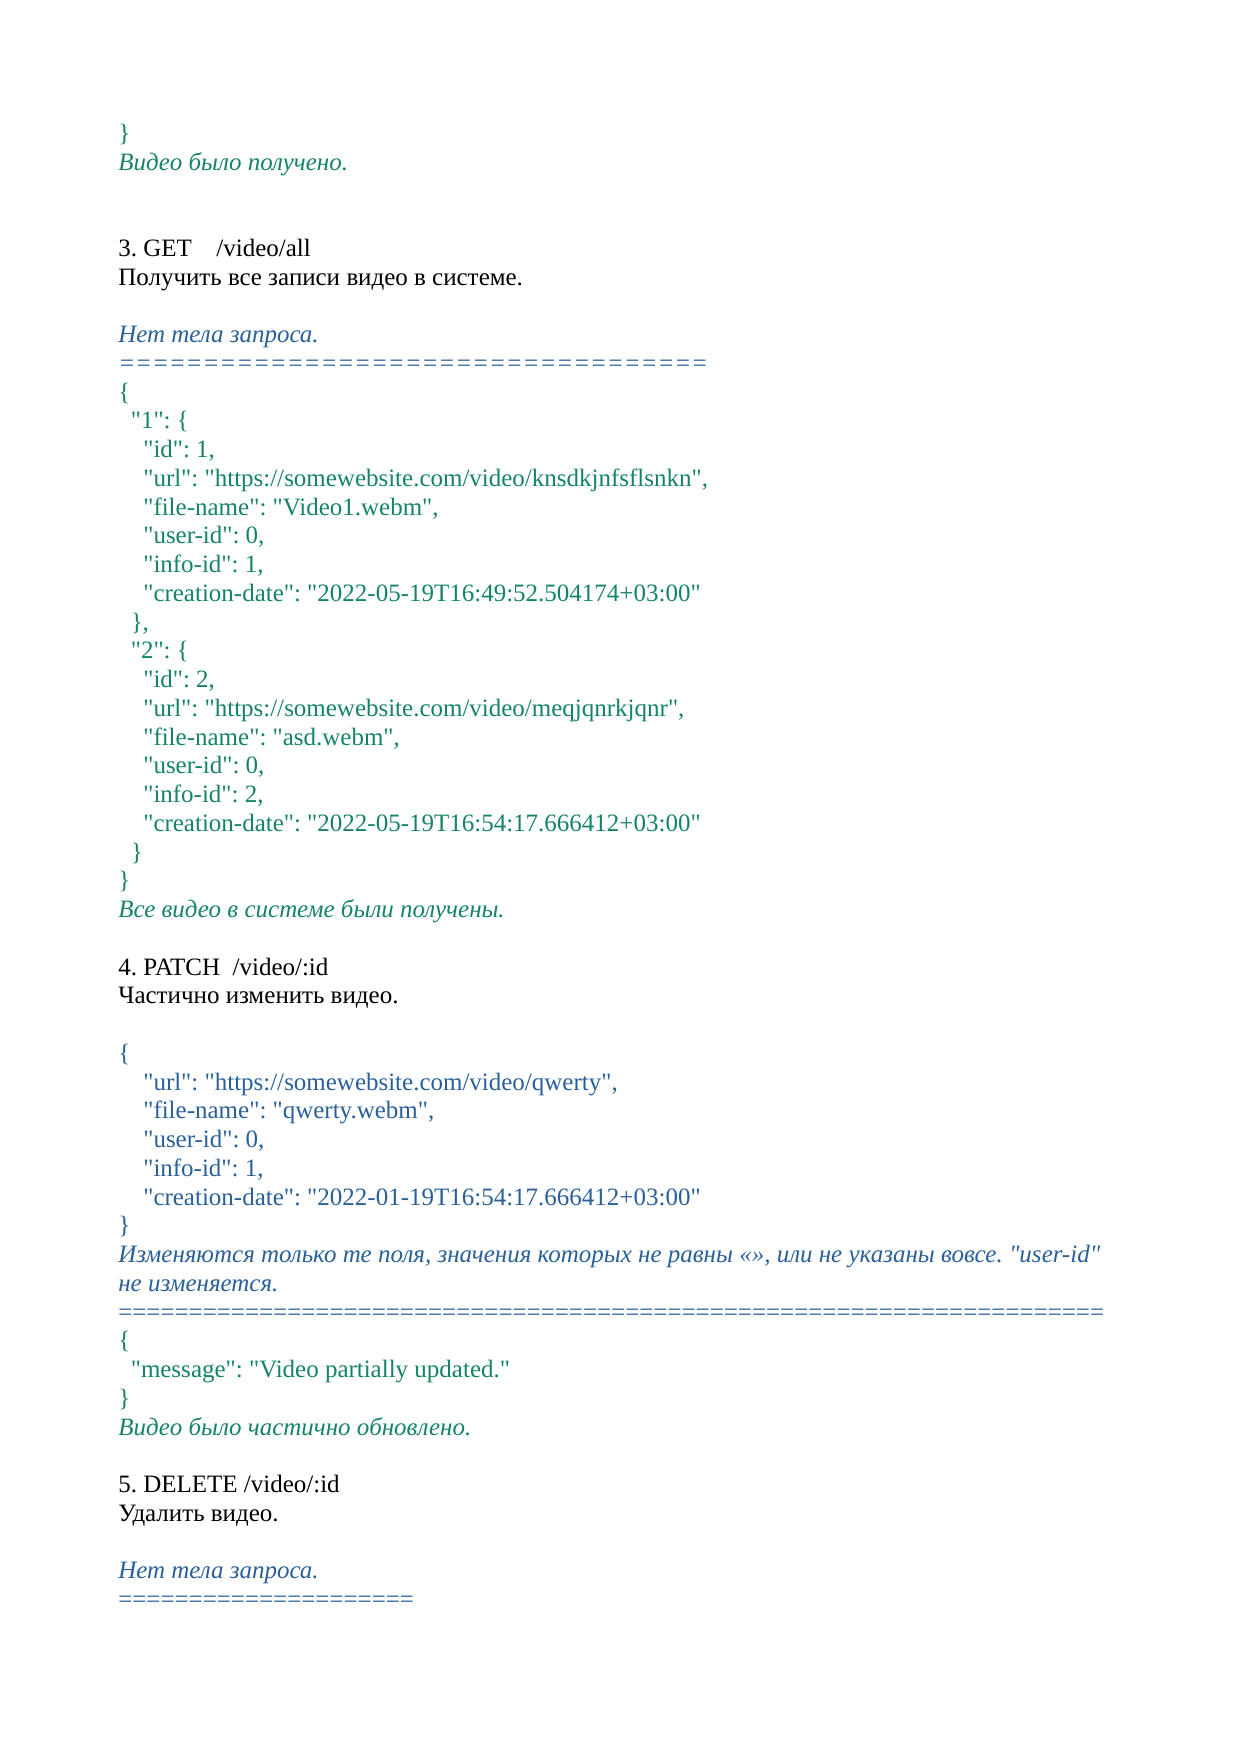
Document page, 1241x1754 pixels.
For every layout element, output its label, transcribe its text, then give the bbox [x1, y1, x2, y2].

text "creation-date": "2022-05-19T16:49:52.504174+03:00" [118, 578, 1122, 607]
text "url": "https://somewebsite.com/video/knsdkjnfsflsnkn", [118, 463, 1122, 492]
text "1": { [118, 406, 1122, 434]
text "user-id": 0, [118, 1124, 1122, 1153]
text Частично изменить видео. [118, 981, 1122, 1009]
text "info-id": 1, [118, 549, 1122, 578]
text Удалить видео. [118, 1498, 1122, 1527]
text 4. PATCH /video/:id [118, 952, 1122, 981]
text Получить все записи видео в системе. [118, 262, 1122, 291]
text "info-id": 2, [118, 779, 1122, 808]
text } [118, 1383, 1122, 1412]
text "user-id": 0, [118, 751, 1122, 779]
text Нет тела запроса. [118, 1556, 1122, 1584]
text "url": "https://somewebsite.com/video/meqjqnrkjqnr", [118, 693, 1122, 722]
text "file-name": "asd.webm", [118, 722, 1122, 751]
text { [118, 1038, 1122, 1067]
text 3. GET /video/all [118, 233, 1122, 262]
text Видео было получено. [118, 147, 1122, 176]
text 5. DELETE /video/:id [118, 1469, 1122, 1498]
text "creation-date": "2022-05-19T16:54:17.666412+03:00" [118, 808, 1122, 837]
text "2": { [118, 636, 1122, 664]
text }, [118, 607, 1122, 636]
text { [118, 377, 1122, 406]
text "creation-date": "2022-01-19T16:54:17.666412+03:00" [118, 1182, 1122, 1211]
text { [118, 1326, 1122, 1354]
text Видео было частично обновлено. [118, 1412, 1122, 1441]
text "url": "https://somewebsite.com/video/qwerty", [118, 1067, 1122, 1096]
text "message": "Video partially updated." [118, 1354, 1122, 1383]
text } [118, 866, 1122, 894]
text "id": 2, [118, 664, 1122, 693]
text Все видео в системе были получены. [118, 894, 1122, 923]
text Нет тела запроса. [118, 319, 1122, 348]
text "id": 1, [118, 434, 1122, 463]
text } [118, 837, 1122, 866]
text ====================================================================== [118, 1297, 1122, 1326]
text ===================== [118, 1584, 1122, 1613]
text } [118, 1211, 1122, 1239]
text =================================== [118, 348, 1122, 377]
text "file-name": "qwerty.webm", [118, 1096, 1122, 1124]
text "info-id": 1, [118, 1153, 1122, 1182]
text } [118, 118, 1122, 147]
text "user-id": 0, [118, 521, 1122, 549]
text "file-name": "Video1.webm", [118, 492, 1122, 521]
text Изменяются только те поля, значения которых не равны «», или не указаны вовсе. "user-id" не изменяется. [118, 1239, 1122, 1297]
